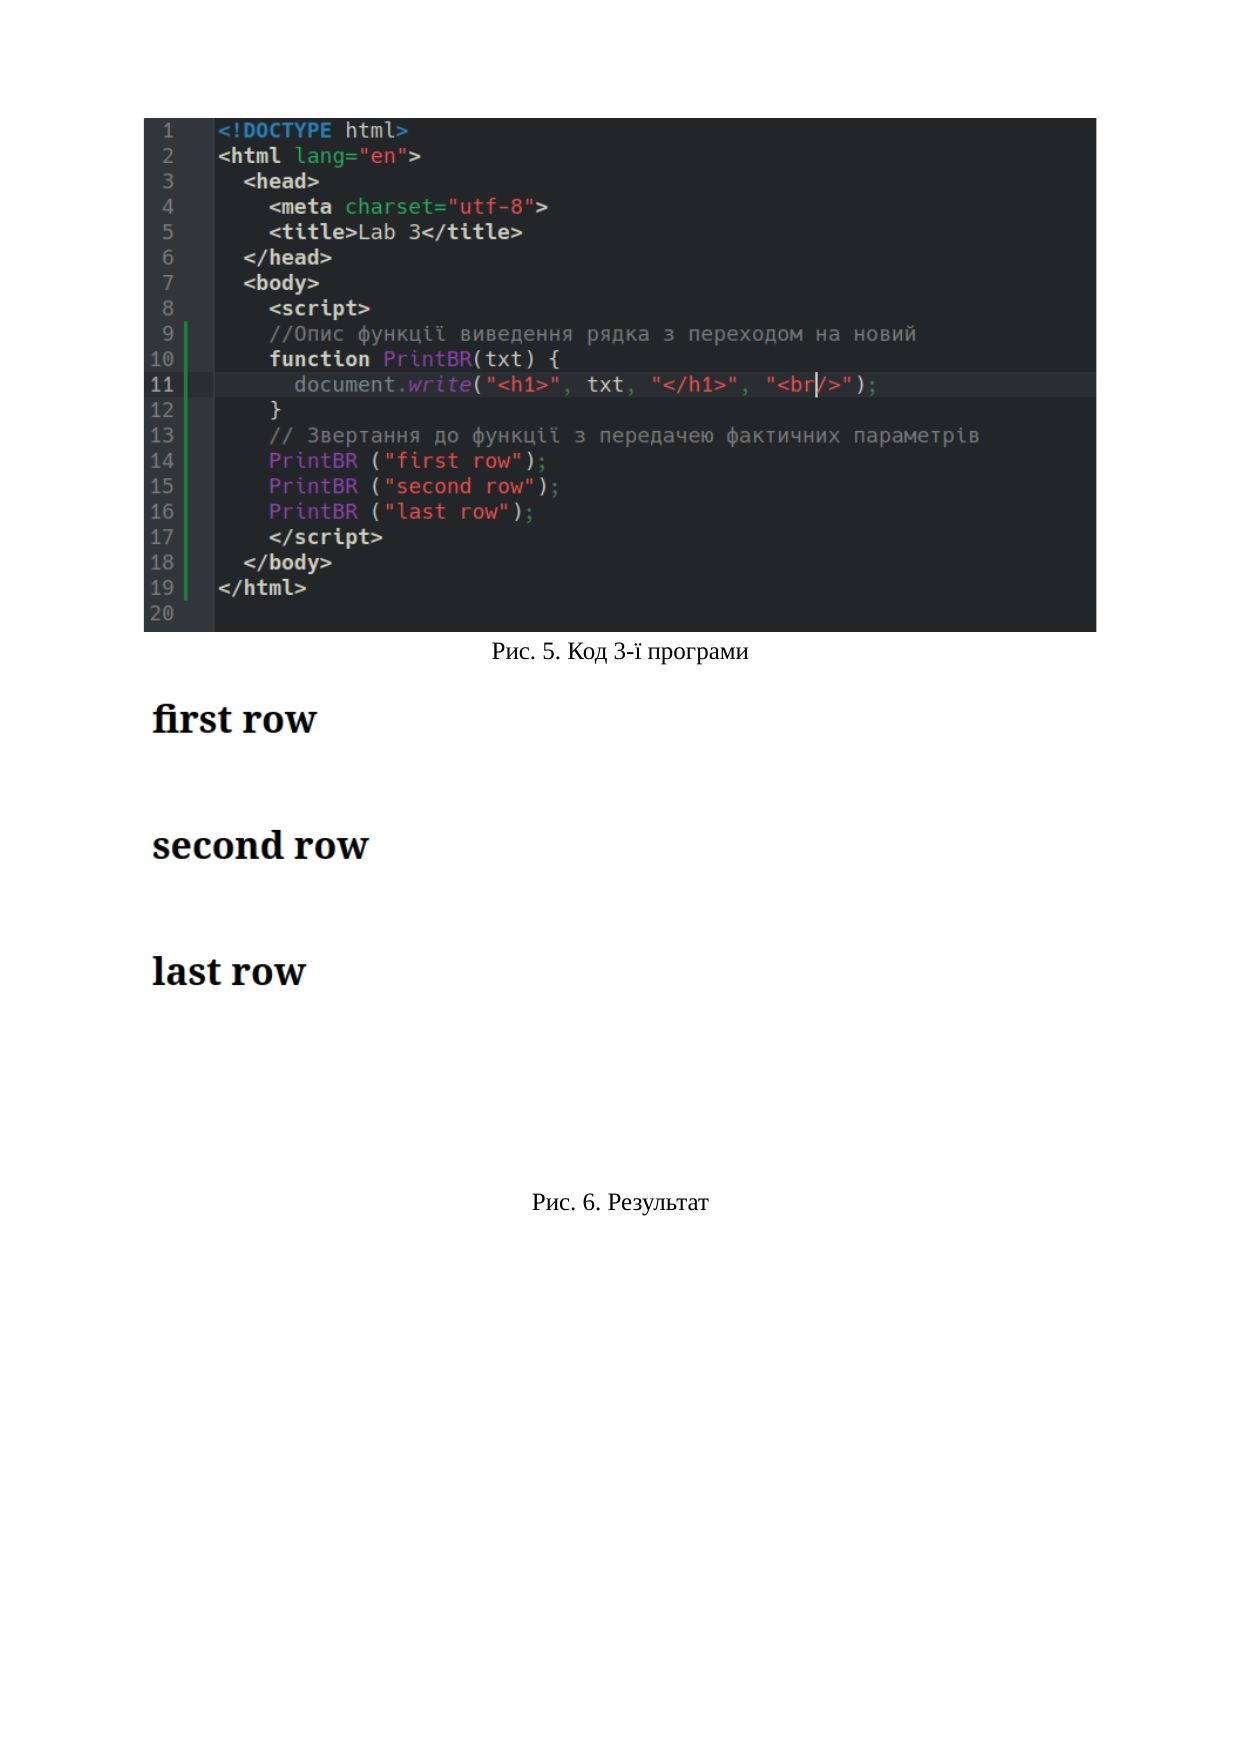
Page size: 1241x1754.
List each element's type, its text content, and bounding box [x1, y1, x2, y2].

picture [143, 668, 1097, 1183]
text Рис. 6. Результат [118, 669, 1122, 1215]
picture [143, 118, 1097, 632]
text Рис. 5. Код 3-ї програми [118, 118, 1122, 664]
